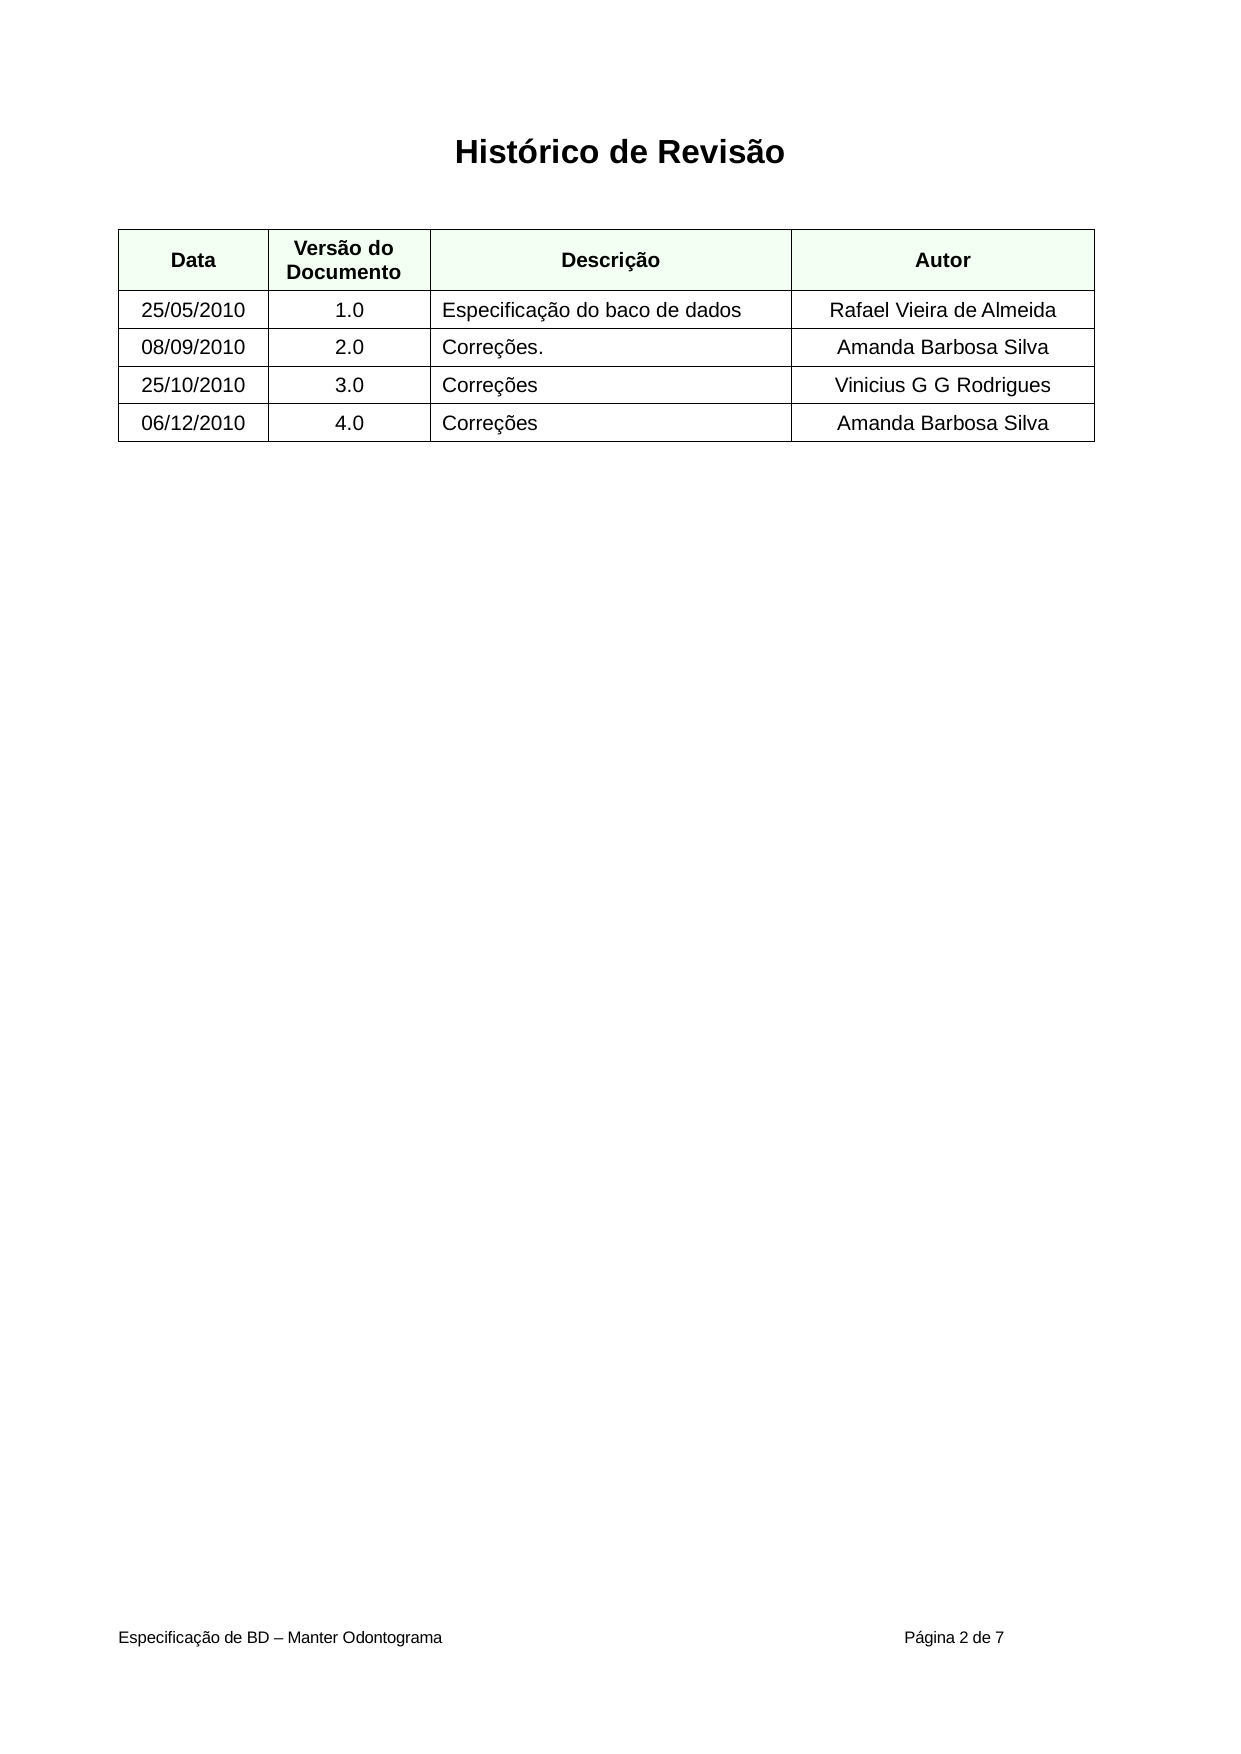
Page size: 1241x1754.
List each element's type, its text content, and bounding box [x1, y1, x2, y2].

table_header Descrição [431, 230, 791, 290]
table_cell 4.0 [269, 404, 430, 441]
table_cell Rafael Vieira de Almeida [792, 291, 1094, 328]
table_cell 06/12/2010 [119, 404, 268, 441]
table_cell Especificação do baco de dados [431, 291, 791, 328]
table_cell Amanda Barbosa Silva [792, 329, 1094, 366]
table_cell 25/10/2010 [119, 367, 268, 403]
table_header Versão do Documento [269, 230, 430, 290]
text Histórico de Revisão [118, 132, 1122, 171]
table_cell Amanda Barbosa Silva [792, 404, 1094, 441]
table_cell 3.0 [269, 367, 430, 403]
table_cell 25/05/2010 [119, 291, 268, 328]
table_header Autor [792, 230, 1094, 290]
table_cell Correções. [431, 329, 791, 366]
table_cell Correções [431, 404, 791, 441]
table_cell Vinicius G G Rodrigues [792, 367, 1094, 403]
table_header Data [119, 230, 268, 290]
table_cell 08/09/2010 [119, 329, 268, 366]
table_cell 1.0 [269, 291, 430, 328]
table_cell 2.0 [269, 329, 430, 366]
table_cell Correções [431, 367, 791, 403]
